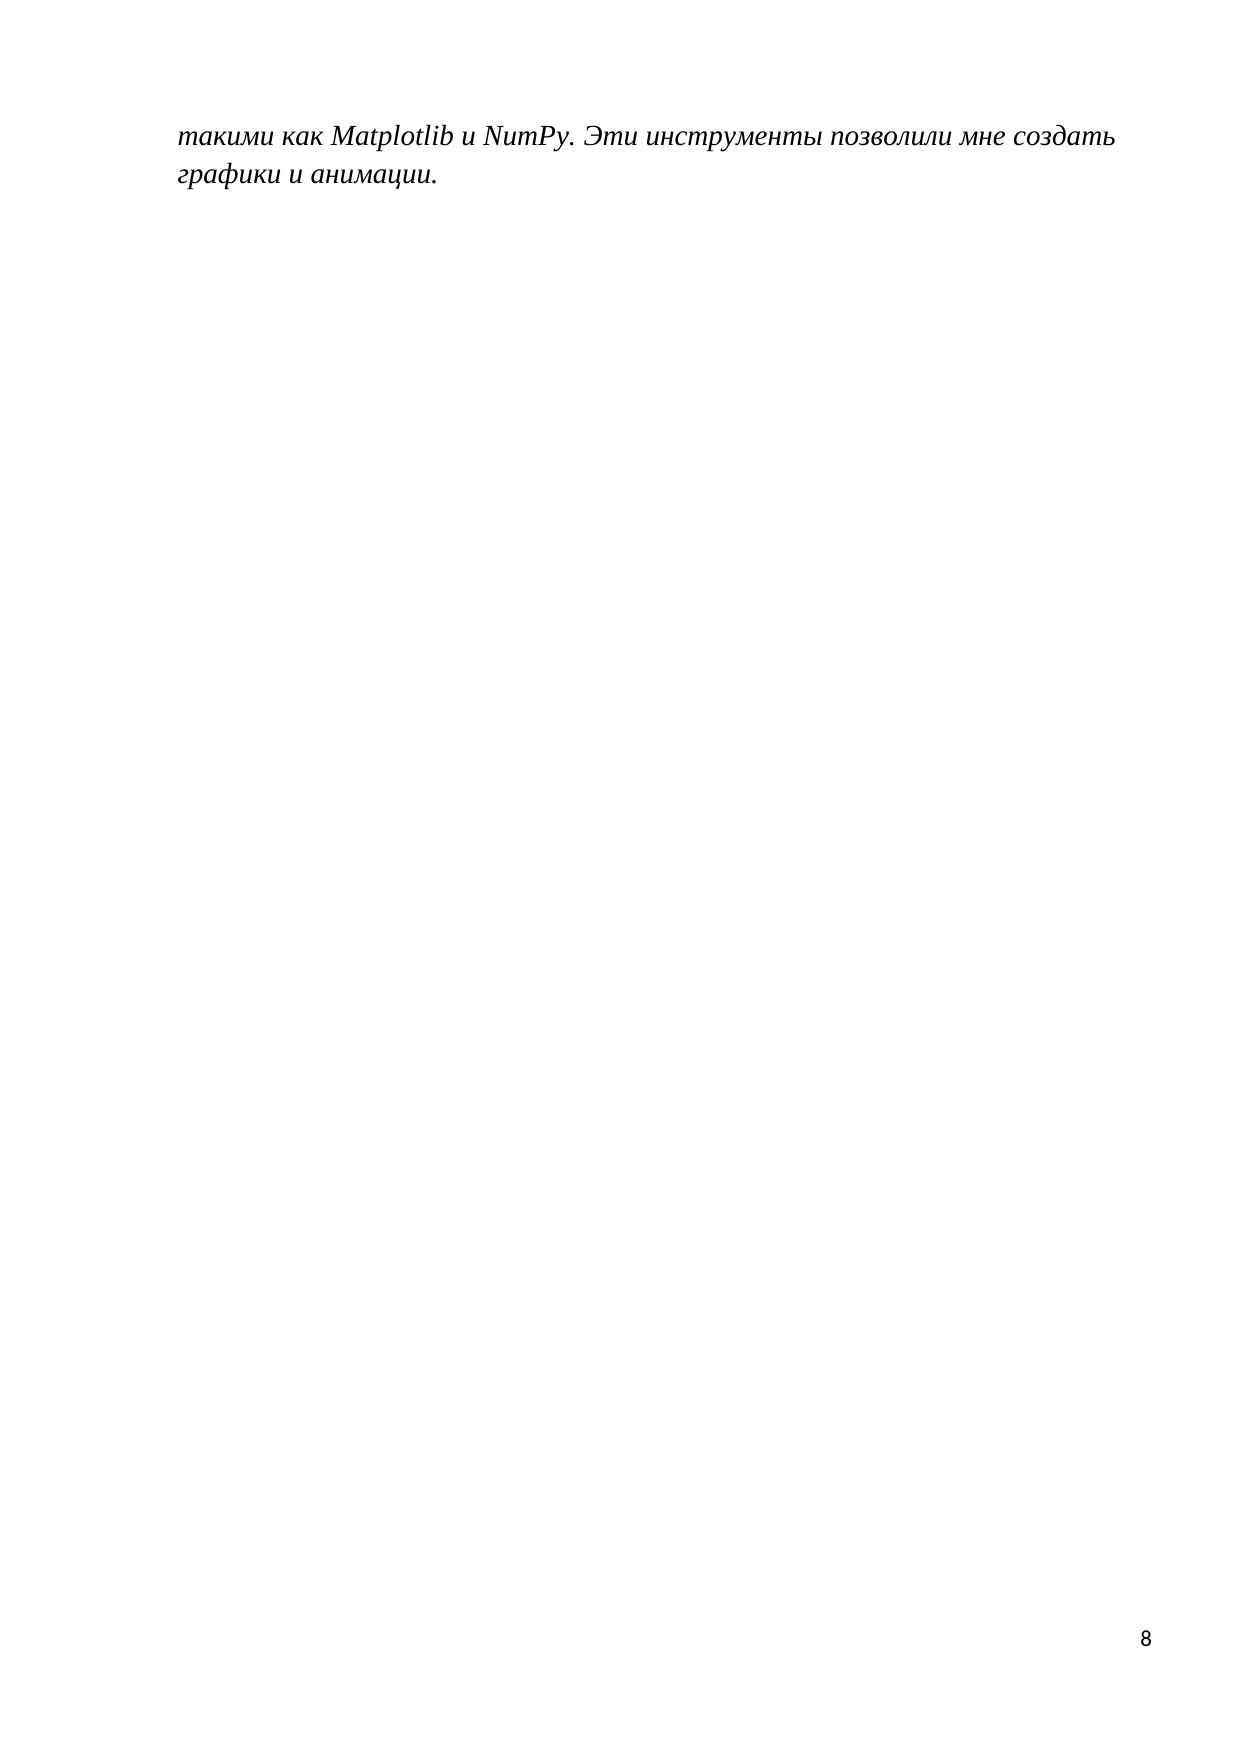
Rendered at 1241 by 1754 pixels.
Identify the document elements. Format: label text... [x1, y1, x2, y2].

text такими как Matplotlib и NumPy. Эти инструменты позволили мне создать графики и анимации. [177, 118, 1152, 190]
